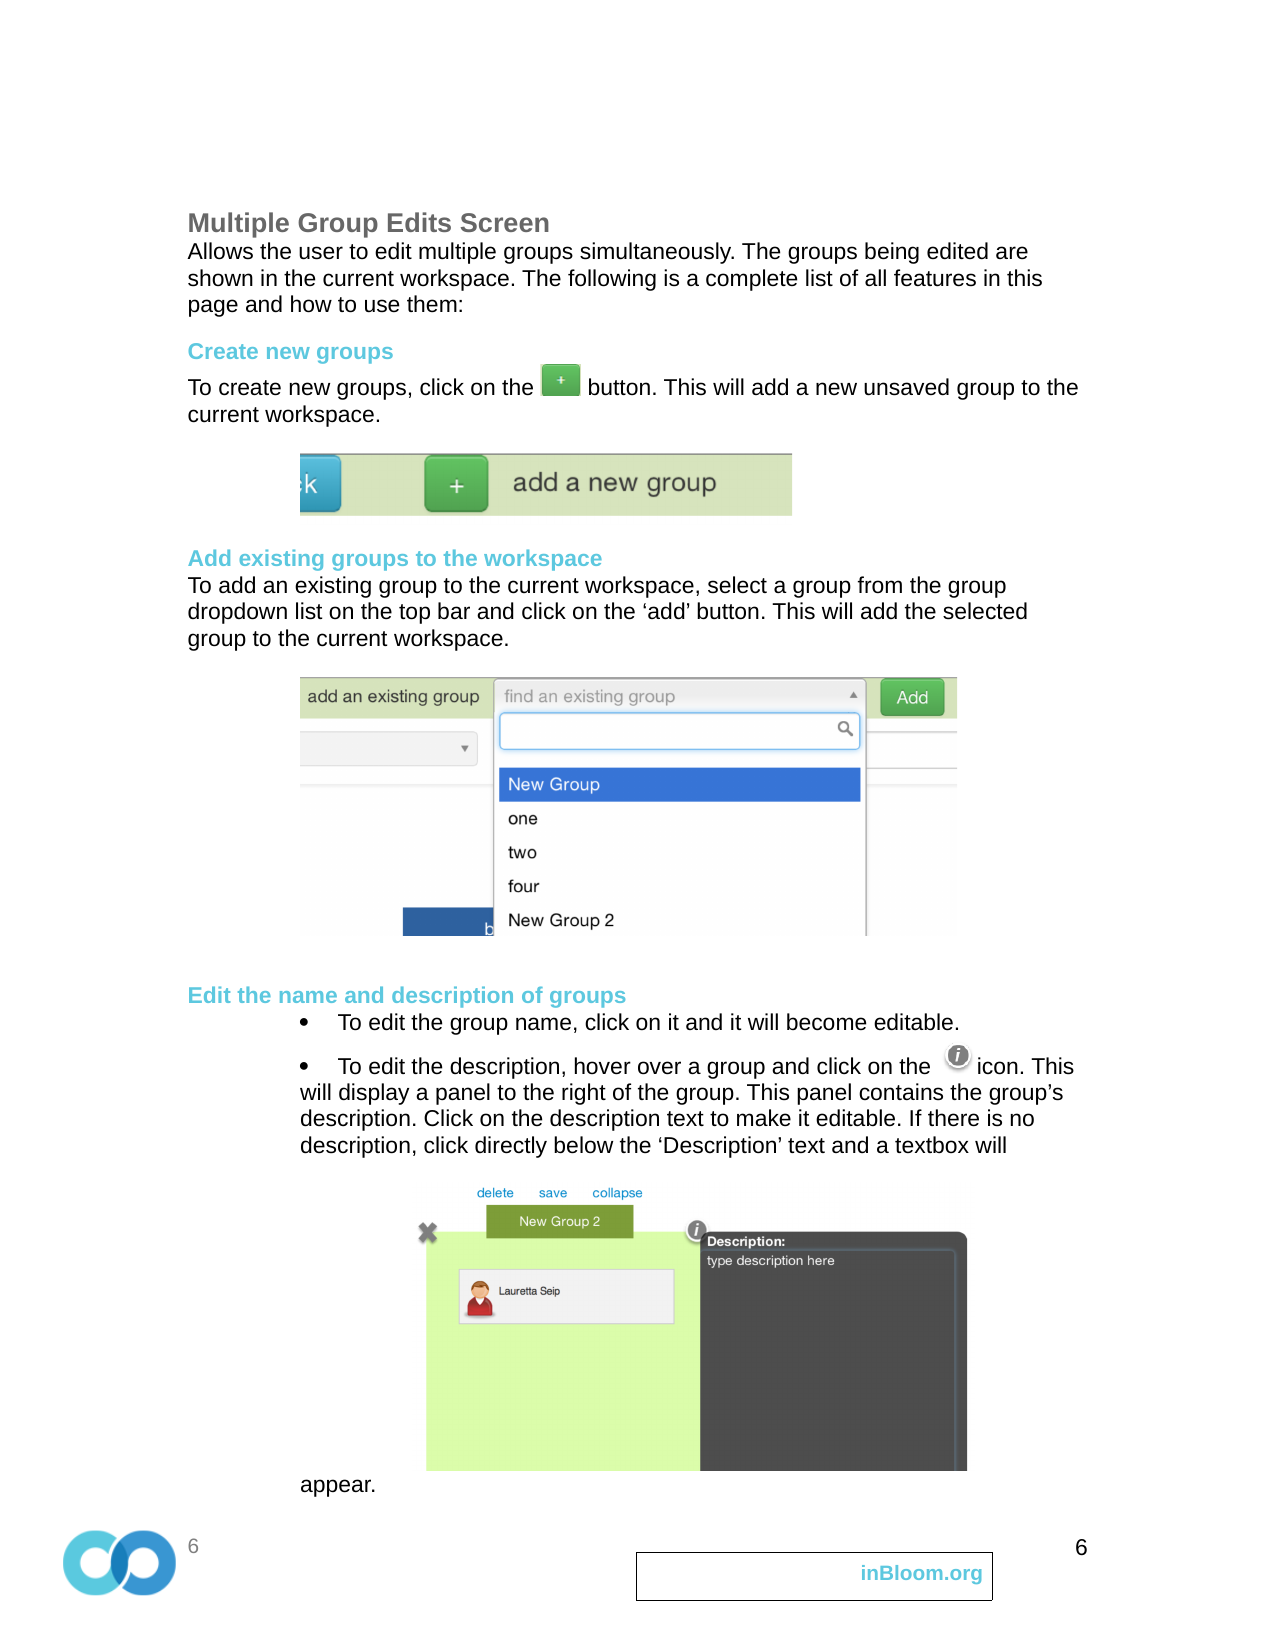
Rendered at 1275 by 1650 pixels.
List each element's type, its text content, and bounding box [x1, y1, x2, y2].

subtitle Add existing groups to the workspace [187, 545, 1087, 572]
picture [53, 1518, 926, 1635]
picture [300, 453, 793, 525]
subtitle Edit the name and description of groups [187, 982, 1087, 1009]
subtitle Multiple Group Edits Screen [187, 207, 1087, 238]
list To edit the group name, click on it and it will become editable. [300, 1009, 1087, 1035]
picture [540, 364, 581, 396]
list To add an existing group to the current workspace, select a group from the group dropdown list on the top bar and click on the ‘add’ button. This will add the selected group to the current workspace. [187, 572, 1087, 651]
text Allows the user to edit multiple groups simultaneously. The groups being edited are shown in the current workspace. The following is a complete list of all features in this page and how to use them: [187, 238, 1087, 317]
picture [937, 1035, 977, 1074]
subtitle Create new groups [187, 338, 1087, 364]
picture [300, 677, 958, 936]
list To create new groups, click on the button. This will add a new unsaved group to the current workspace. [187, 364, 1087, 427]
list To edit the description, hover over a group and click on the icon. This will display a panel to the right of the group. This panel contains the group’s description. Click on the description text to make it editable. If there is no description, click directly below the ‘Description’ text and a textbox will appear. [300, 1035, 1087, 1497]
picture [412, 1182, 976, 1471]
